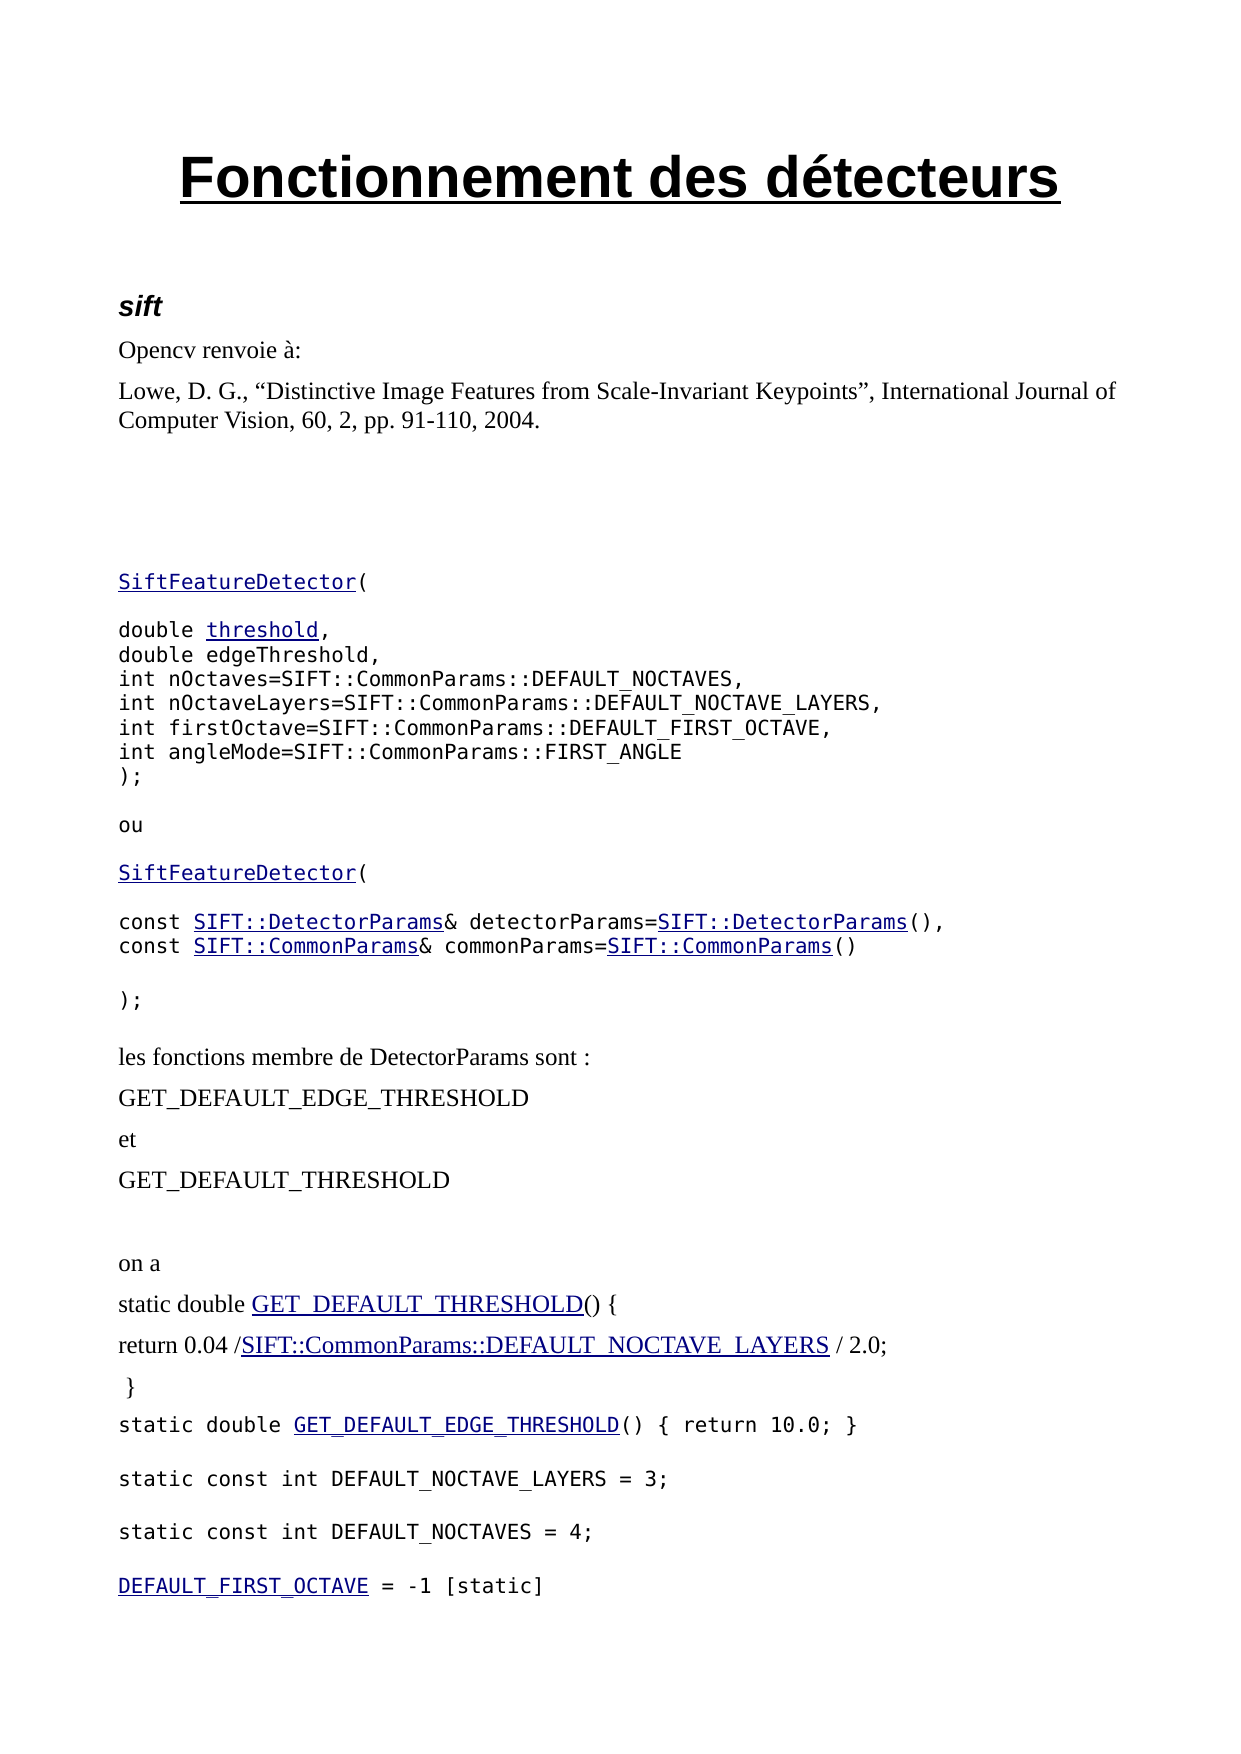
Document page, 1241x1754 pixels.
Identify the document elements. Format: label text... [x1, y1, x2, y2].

text ); [118, 988, 1122, 1012]
text ); [118, 764, 1122, 788]
text ou [118, 813, 1122, 837]
text double threshold, [118, 618, 1122, 643]
text on a [118, 1248, 1122, 1277]
text const SIFT::DetectorParams& detectorParams=SIFT::DetectorParams(), [118, 910, 1122, 934]
text static const int DEFAULT_NOCTAVE_LAYERS = 3; [118, 1467, 1122, 1491]
text Lowe, D. G., “Distinctive Image Features from Scale-Invariant Keypoints”, International Journal of Computer Vision, 60, 2, pp. 91-110, 2004. [118, 376, 1122, 434]
text int nOctaves=SIFT::CommonParams::DEFAULT_NOCTAVES, [118, 667, 1122, 691]
text et [118, 1124, 1122, 1153]
text Opencv renvoie à: [118, 335, 1122, 364]
text int angleMode=SIFT::CommonParams::FIRST_ANGLE [118, 740, 1122, 764]
text GET_DEFAULT_EDGE_THRESHOLD [118, 1083, 1122, 1112]
subtitle sift [118, 289, 1122, 322]
text double edgeThreshold, [118, 643, 1122, 667]
text GET_DEFAULT_THRESHOLD [118, 1165, 1122, 1194]
text SiftFeatureDetector( [118, 861, 1122, 886]
text static double GET_DEFAULT_THRESHOLD() { [118, 1289, 1122, 1318]
text static const int DEFAULT_NOCTAVES = 4; [118, 1520, 1122, 1544]
text return 0.04 /SIFT::CommonParams::DEFAULT_NOCTAVE_LAYERS / 2.0; [118, 1330, 1122, 1359]
text static double GET_DEFAULT_EDGE_THRESHOLD() { return 10.0; } [118, 1413, 1122, 1437]
text SiftFeatureDetector( [118, 570, 1122, 594]
text int nOctaveLayers=SIFT::CommonParams::DEFAULT_NOCTAVE_LAYERS, [118, 691, 1122, 716]
text les fonctions membre de DetectorParams sont : [118, 1042, 1122, 1070]
subtitle Fonctionnement des détecteurs [118, 143, 1122, 210]
text const SIFT::CommonParams& commonParams=SIFT::CommonParams() [118, 934, 1122, 958]
text } [118, 1372, 1122, 1400]
text int firstOctave=SIFT::CommonParams::DEFAULT_FIRST_OCTAVE, [118, 716, 1122, 740]
text DEFAULT_FIRST_OCTAVE = -1 [static] [118, 1574, 1122, 1598]
